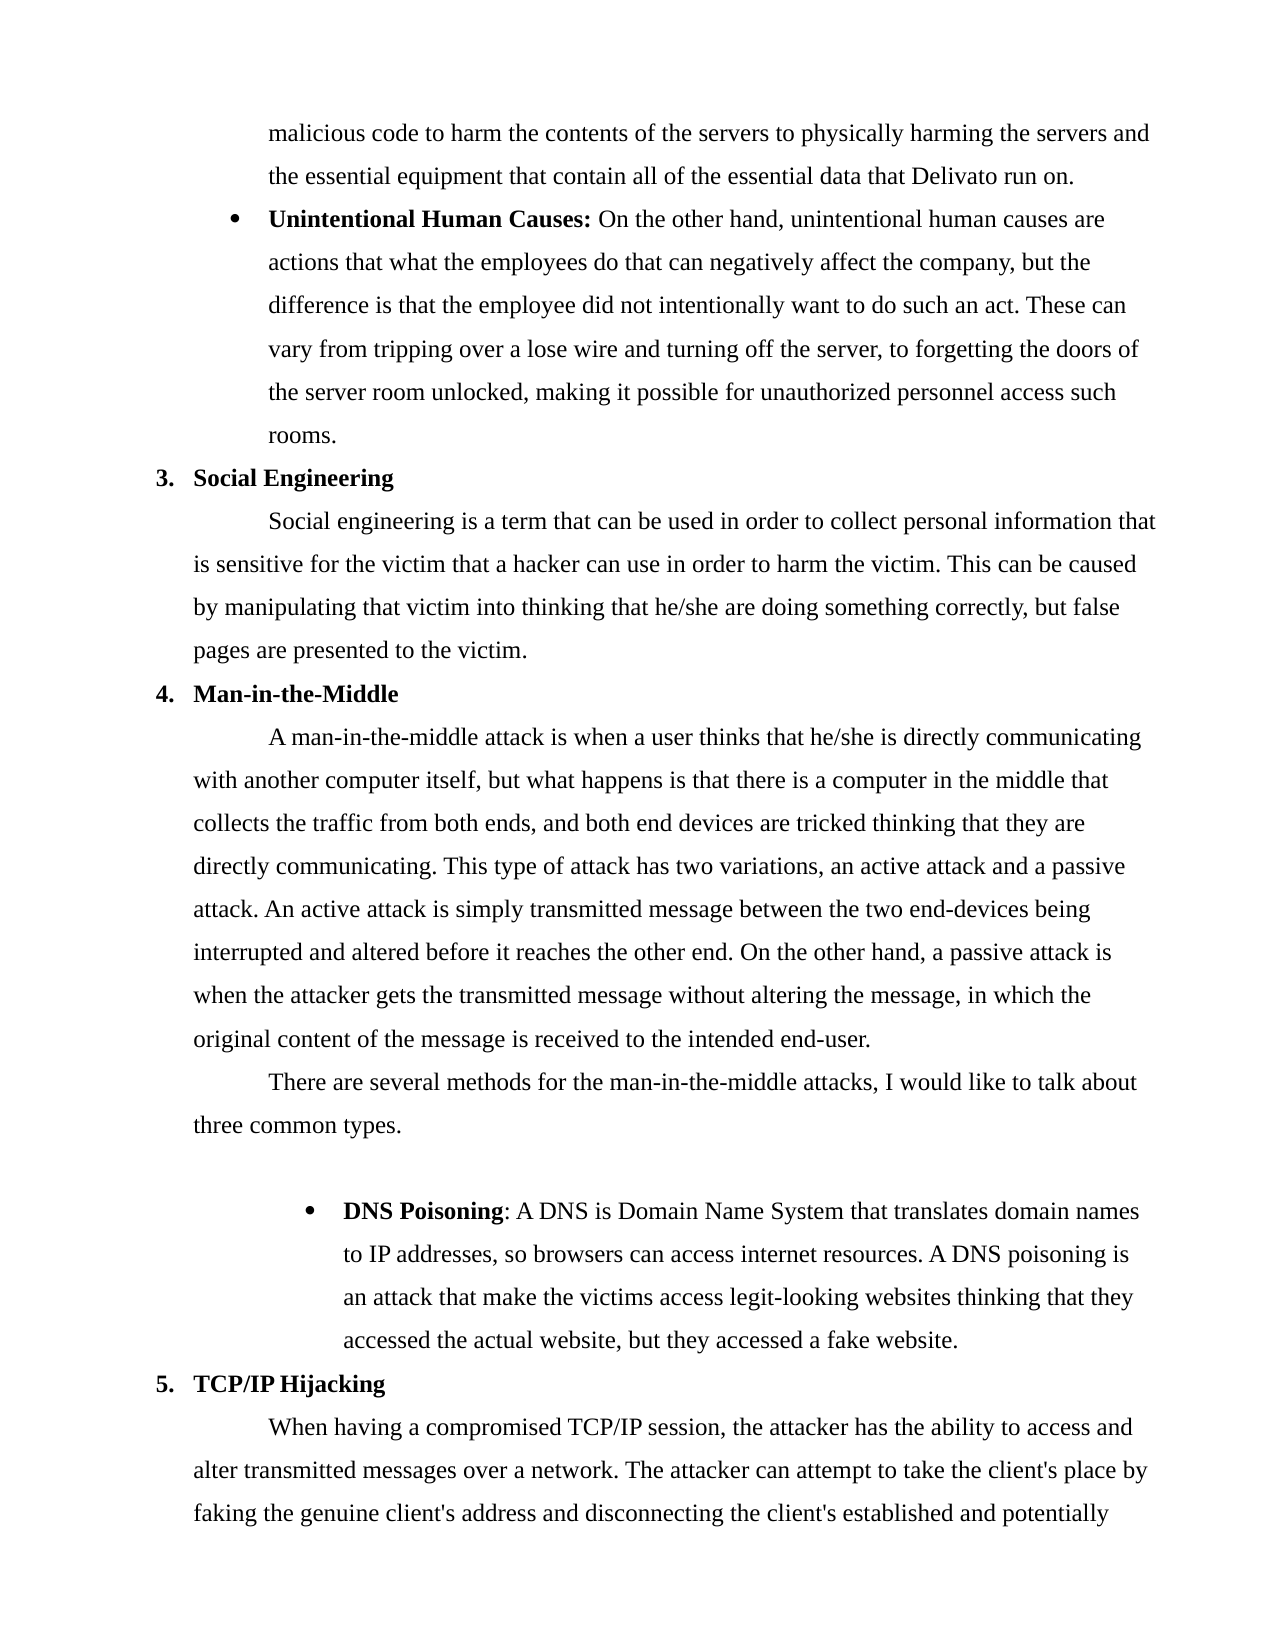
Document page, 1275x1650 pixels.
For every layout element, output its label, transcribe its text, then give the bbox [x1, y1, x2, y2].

list Social engineering is a term that can be used in order to collect personal information that is sensitive for the victim that a hacker can use in order to harm the victim. This can be caused by manipulating that victim into thinking that he/she are doing something correctly, but false pages are presented to the victim. [193, 506, 1157, 664]
list TCP/IP Hijacking [156, 1369, 1157, 1397]
list When having a compromised TCP/IP session, the attacker has the ability to access and alter transmitted messages over a network. The attacker can attempt to take the client's place by faking the genuine client's address and disconnecting the client's established and potentially [193, 1412, 1157, 1527]
list There are several methods for the man-in-the-middle attacks, I would like to talk about three common types. [193, 1067, 1157, 1139]
list Unintentional Human Causes: On the other hand, unintentional human causes are actions that what the employees do that can negatively affect the company, but the difference is that the employee did not intentionally want to do such an act. These can vary from tripping over a lose wire and turning off the server, to forgetting the doors of the server room unlocked, making it possible for unauthorized personnel access such rooms. [231, 204, 1157, 449]
list A man-in-the-middle attack is when a user thinks that he/she is directly communicating with another computer itself, but what happens is that there is a computer in the middle that collects the traffic from both ends, and both end devices are tricked thinking that they are directly communicating. This type of attack has two variations, an active attack and a passive attack. An active attack is simply transmitted message between the two end-devices being interrupted and altered before it reaches the other end. On the other hand, a passive attack is when the attacker gets the transmitted message without altering the message, in which the original content of the message is received to the intended end-user. [193, 722, 1157, 1052]
list malicious code to harm the contents of the servers to physically harming the servers and the essential equipment that contain all of the essential data that Delivato run on. [231, 118, 1157, 190]
list Social Engineering [156, 463, 1157, 492]
list Man-in-the-Middle [156, 679, 1157, 707]
list DNS Poisoning: A DNS is Domain Name System that translates domain names to IP addresses, so browsers can access internet resources. A DNS poisoning is an attack that make the victims access legit-looking websites thinking that they accessed the actual website, but they accessed a fake website. [306, 1196, 1157, 1354]
